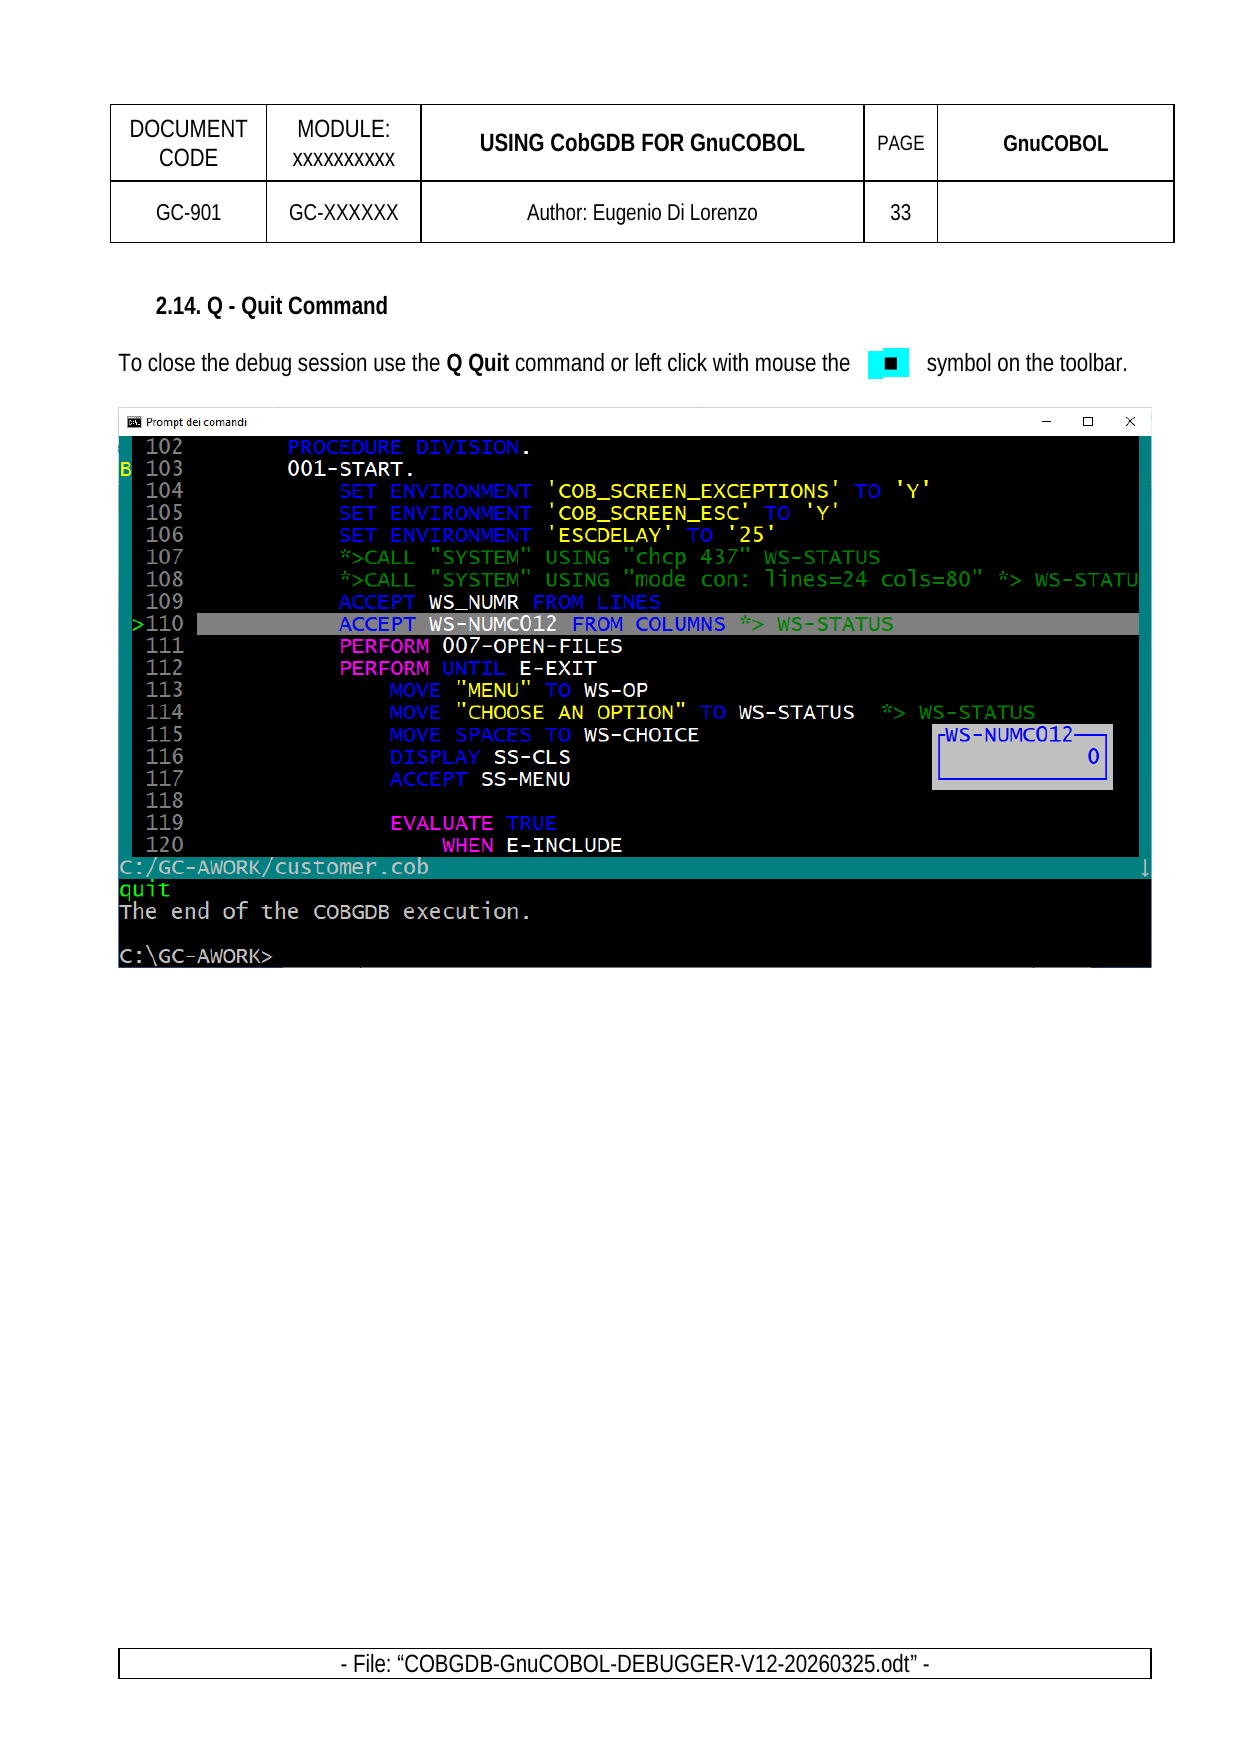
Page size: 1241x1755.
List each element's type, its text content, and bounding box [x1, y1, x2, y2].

text To close the debug session use the Q Quit command or left click with mouse the ■ symbol on the toolbar. [118, 348, 1152, 379]
picture [118, 407, 1152, 968]
subtitle Q - Quit Command [156, 291, 1152, 319]
